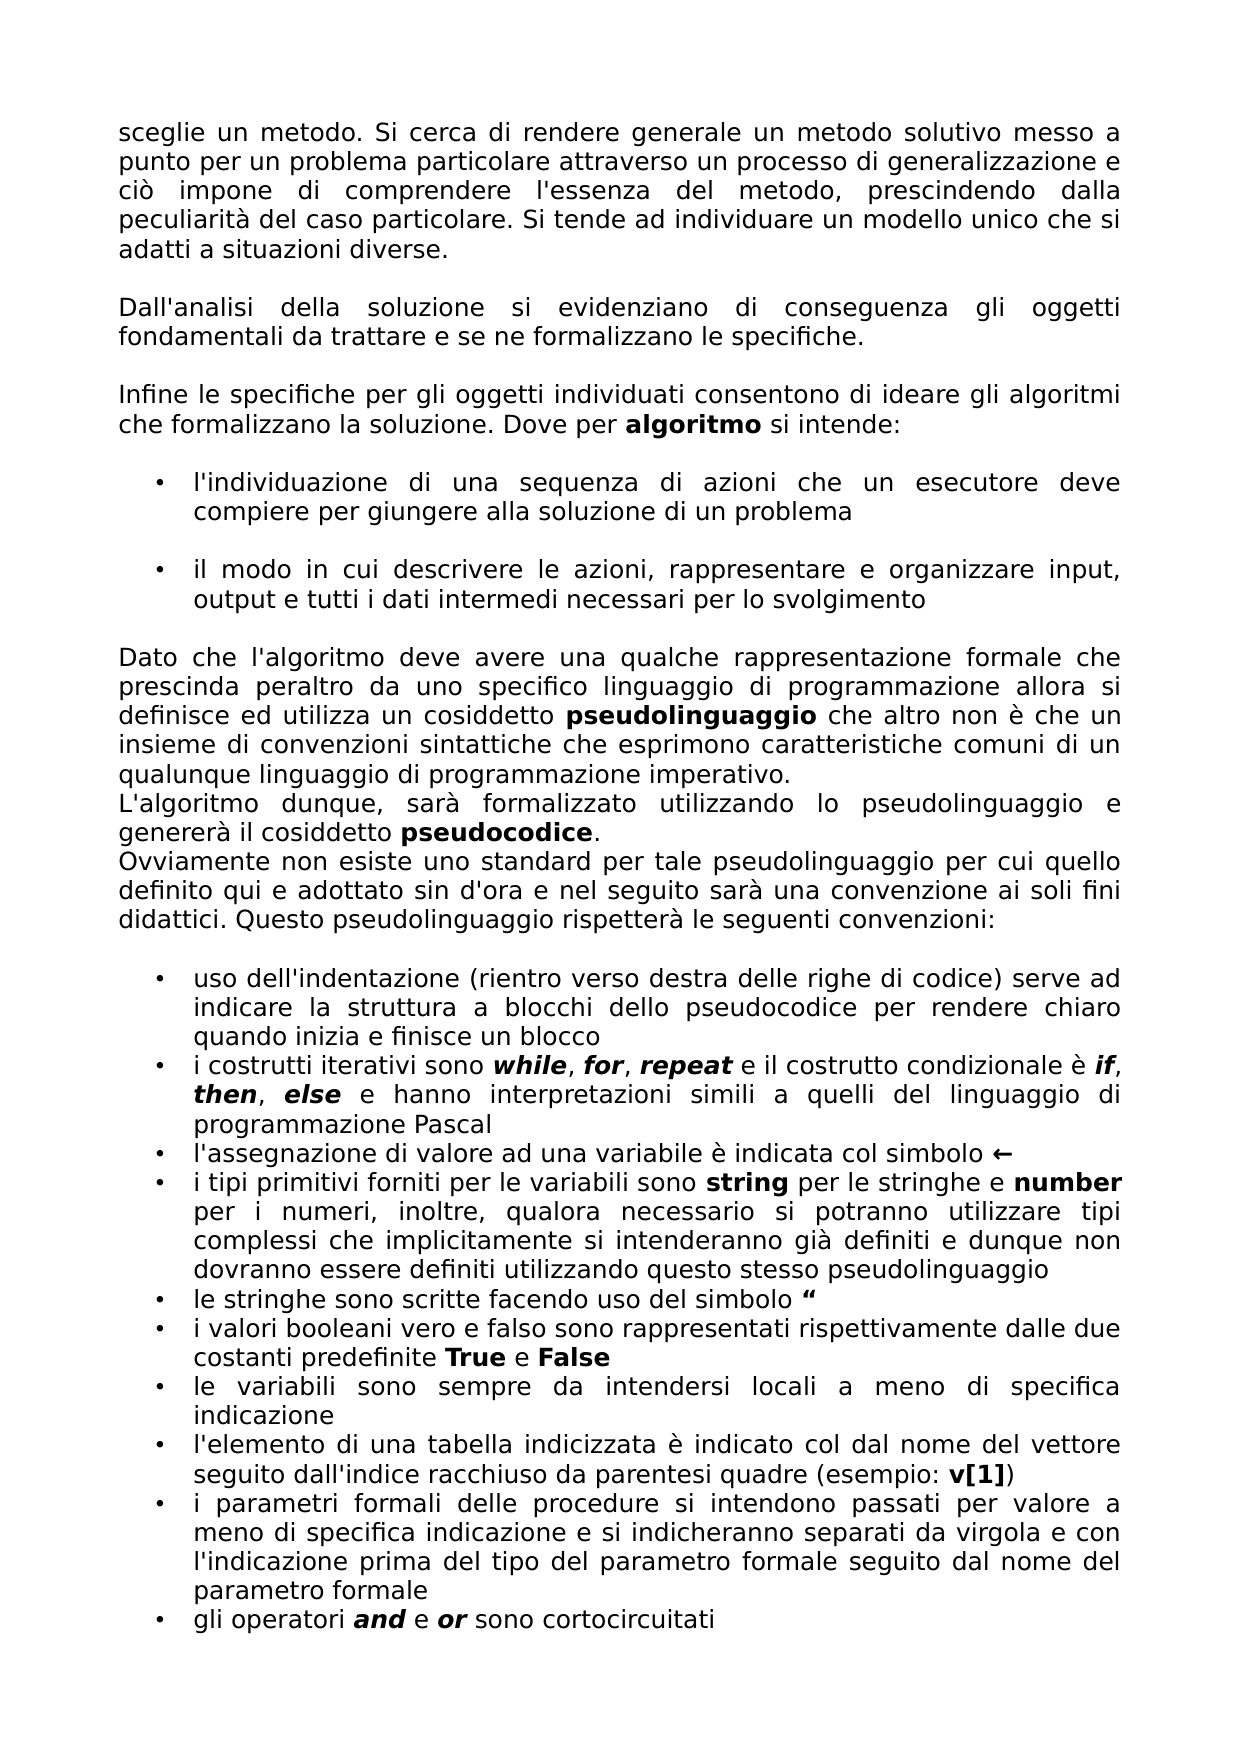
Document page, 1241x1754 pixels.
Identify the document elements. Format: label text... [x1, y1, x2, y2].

list i valori booleani vero e falso sono rappresentati rispettivamente dalle due costanti predefinite True e False [156, 1314, 1122, 1372]
list i parametri formali delle procedure si intendono passati per valore a meno di specifica indicazione e si indicheranno separati da virgola e con l'indicazione prima del tipo del parametro formale seguito dal nome del parametro formale [156, 1489, 1122, 1606]
list il modo in cui descrivere le azioni, rappresentare e organizzare input, output e tutti i dati intermedi necessari per lo svolgimento [156, 556, 1122, 614]
list i tipi primitivi forniti per le variabili sono string per le stringhe e number per i numeri, inoltre, qualora necessario si potranno utilizzare tipi complessi che implicitamente si intenderanno già definiti e dunque non dovranno essere definiti utilizzando questo stesso pseudolinguaggio [156, 1168, 1122, 1285]
list l'assegnazione di valore ad una variabile è indicata col simbolo ← [156, 1139, 1122, 1168]
list l'individuazione di una sequenza di azioni che un esecutore deve compiere per giungere alla soluzione di un problema [156, 468, 1122, 526]
list le variabili sono sempre da intendersi locali a meno di specifica indicazione [156, 1372, 1122, 1431]
text Dall'analisi della soluzione si evidenziano di conseguenza gli oggetti fondamentali da trattare e se ne formalizzano le specifiche. [118, 293, 1122, 351]
text sceglie un metodo. Si cerca di rendere generale un metodo solutivo messo a punto per un problema particolare attraverso un processo di generalizzazione e ciò impone di comprendere l'essenza del metodo, prescindendo dalla peculiarità del caso particolare. Si tende ad individuare un modello unico che si adatti a situazioni diverse. [118, 118, 1122, 264]
list uso dell'indentazione (rientro verso destra delle righe di codice) serve ad indicare la struttura a blocchi dello pseudocodice per rendere chiaro quando inizia e finisce un blocco [156, 964, 1122, 1051]
text Dato che l'algoritmo deve avere una qualche rappresentazione formale che prescinda peraltro da uno specifico linguaggio di programmazione allora si definisce ed utilizza un cosiddetto pseudolinguaggio che altro non è che un insieme di convenzioni sintattiche che esprimono caratteristiche comuni di un qualunque linguaggio di programmazione imperativo. [118, 643, 1122, 789]
text L'algoritmo dunque, sarà formalizzato utilizzando lo pseudolinguaggio e genererà il cosiddetto pseudocodice. [118, 789, 1122, 847]
text Ovviamente non esiste uno standard per tale pseudolinguaggio per cui quello definito qui e adottato sin d'ora e nel seguito sarà una convenzione ai soli fini didattici. Questo pseudolinguaggio rispetterà le seguenti convenzioni: [118, 847, 1122, 935]
list i costrutti iterativi sono while, for, repeat e il costrutto condizionale è if, then, else e hanno interpretazioni simili a quelli del linguaggio di programmazione Pascal [156, 1051, 1122, 1139]
list l'elemento di una tabella indicizzata è indicato col dal nome del vettore seguito dall'indice racchiuso da parentesi quadre (esempio: v[1]) [156, 1431, 1122, 1489]
list gli operatori and e or sono cortocircuitati [156, 1606, 1122, 1635]
list le stringhe sono scritte facendo uso del simbolo “ [156, 1285, 1122, 1314]
text Infine le specifiche per gli oggetti individuati consentono di ideare gli algoritmi che formalizzano la soluzione. Dove per algoritmo si intende: [118, 381, 1122, 439]
